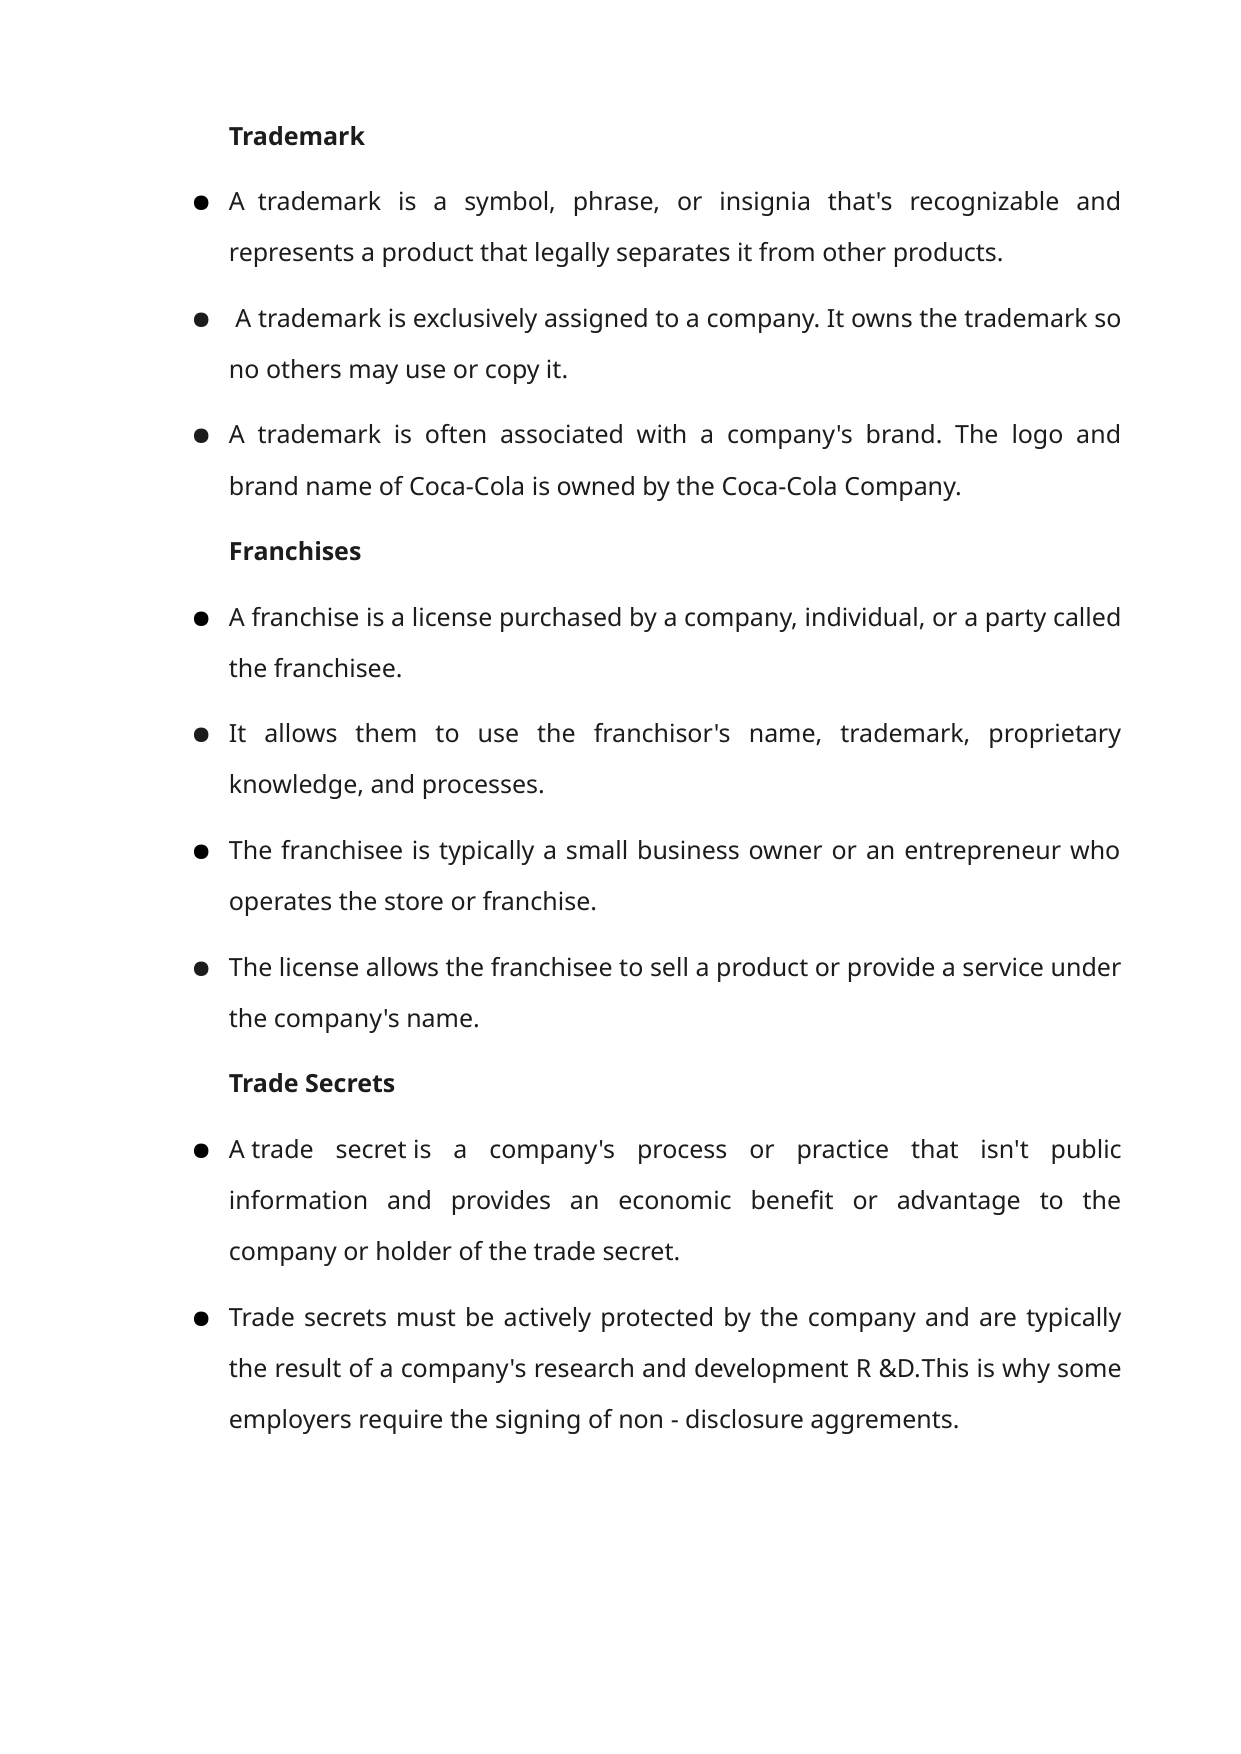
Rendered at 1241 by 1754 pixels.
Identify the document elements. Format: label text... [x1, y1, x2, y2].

list The franchisee is typically a small business owner or an entrepreneur who operates the store or franchise. [191, 833, 1122, 918]
list Franchises [191, 534, 1122, 568]
list The license allows the franchisee to sell a product or provide a service under the company's name. [191, 949, 1122, 1034]
list Trade secrets must be actively protected by the company and are typically the result of a company's research and development R &D.This is why some employers require the signing of non - disclosure aggrements. [191, 1299, 1122, 1436]
list A franchise is a license purchased by a company, individual, or a party called the franchisee. [191, 599, 1122, 684]
list A trademark is a symbol, phrase, or insignia that's recognizable and represents a product that legally separates it from other products. [191, 184, 1122, 269]
list A trademark is exclusively assigned to a company. It owns the trademark so no others may use or copy it. [191, 300, 1122, 386]
list It allows them to use the franchisor's name, trademark, proprietary knowledge, and processes. [191, 716, 1122, 801]
list A trademark is often associated with a company's brand. The logo and brand name of Coca-Cola is owned by the Coca-Cola Company. [191, 417, 1122, 502]
list Trade Secrets [191, 1066, 1122, 1100]
list Trademark [191, 118, 1122, 152]
list A trade secret is a company's process or practice that isn't public information and provides an economic benefit or advantage to the company or holder of the trade secret. [191, 1132, 1122, 1268]
